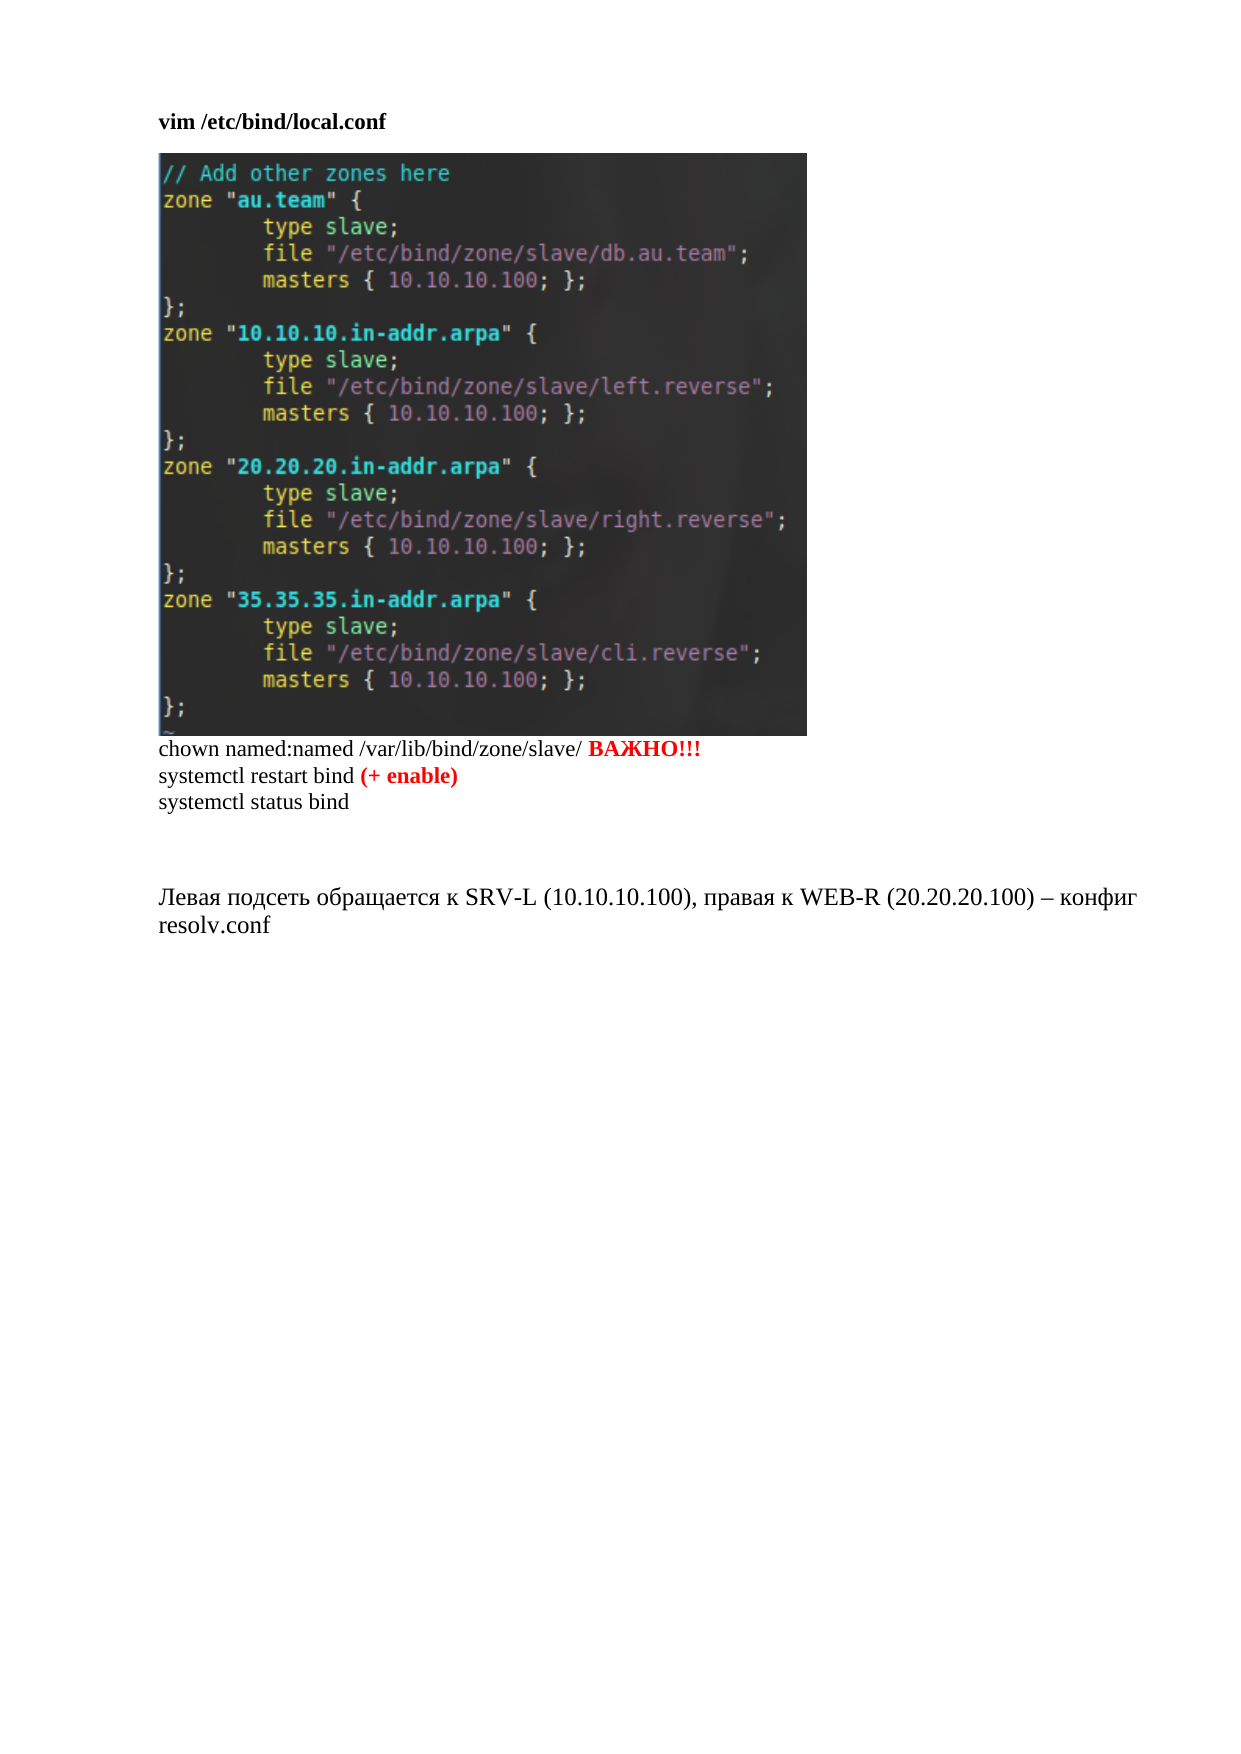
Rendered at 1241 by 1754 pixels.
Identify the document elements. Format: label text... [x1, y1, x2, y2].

text vim /etc/bind/local.conf [158, 108, 1163, 135]
text Левая подсеть обращается к SRV-L (10.10.10.100), правая к WEB-R (20.20.20.100) – конфиг resolv.conf [158, 882, 1163, 939]
picture [158, 153, 807, 736]
text chown named:named /var/lib/bind/zone/slave/ ВАЖНО!!! [158, 735, 1163, 762]
text systemctl status bind [158, 788, 1163, 814]
text systemctl restart bind (+ enable) [158, 762, 1163, 788]
